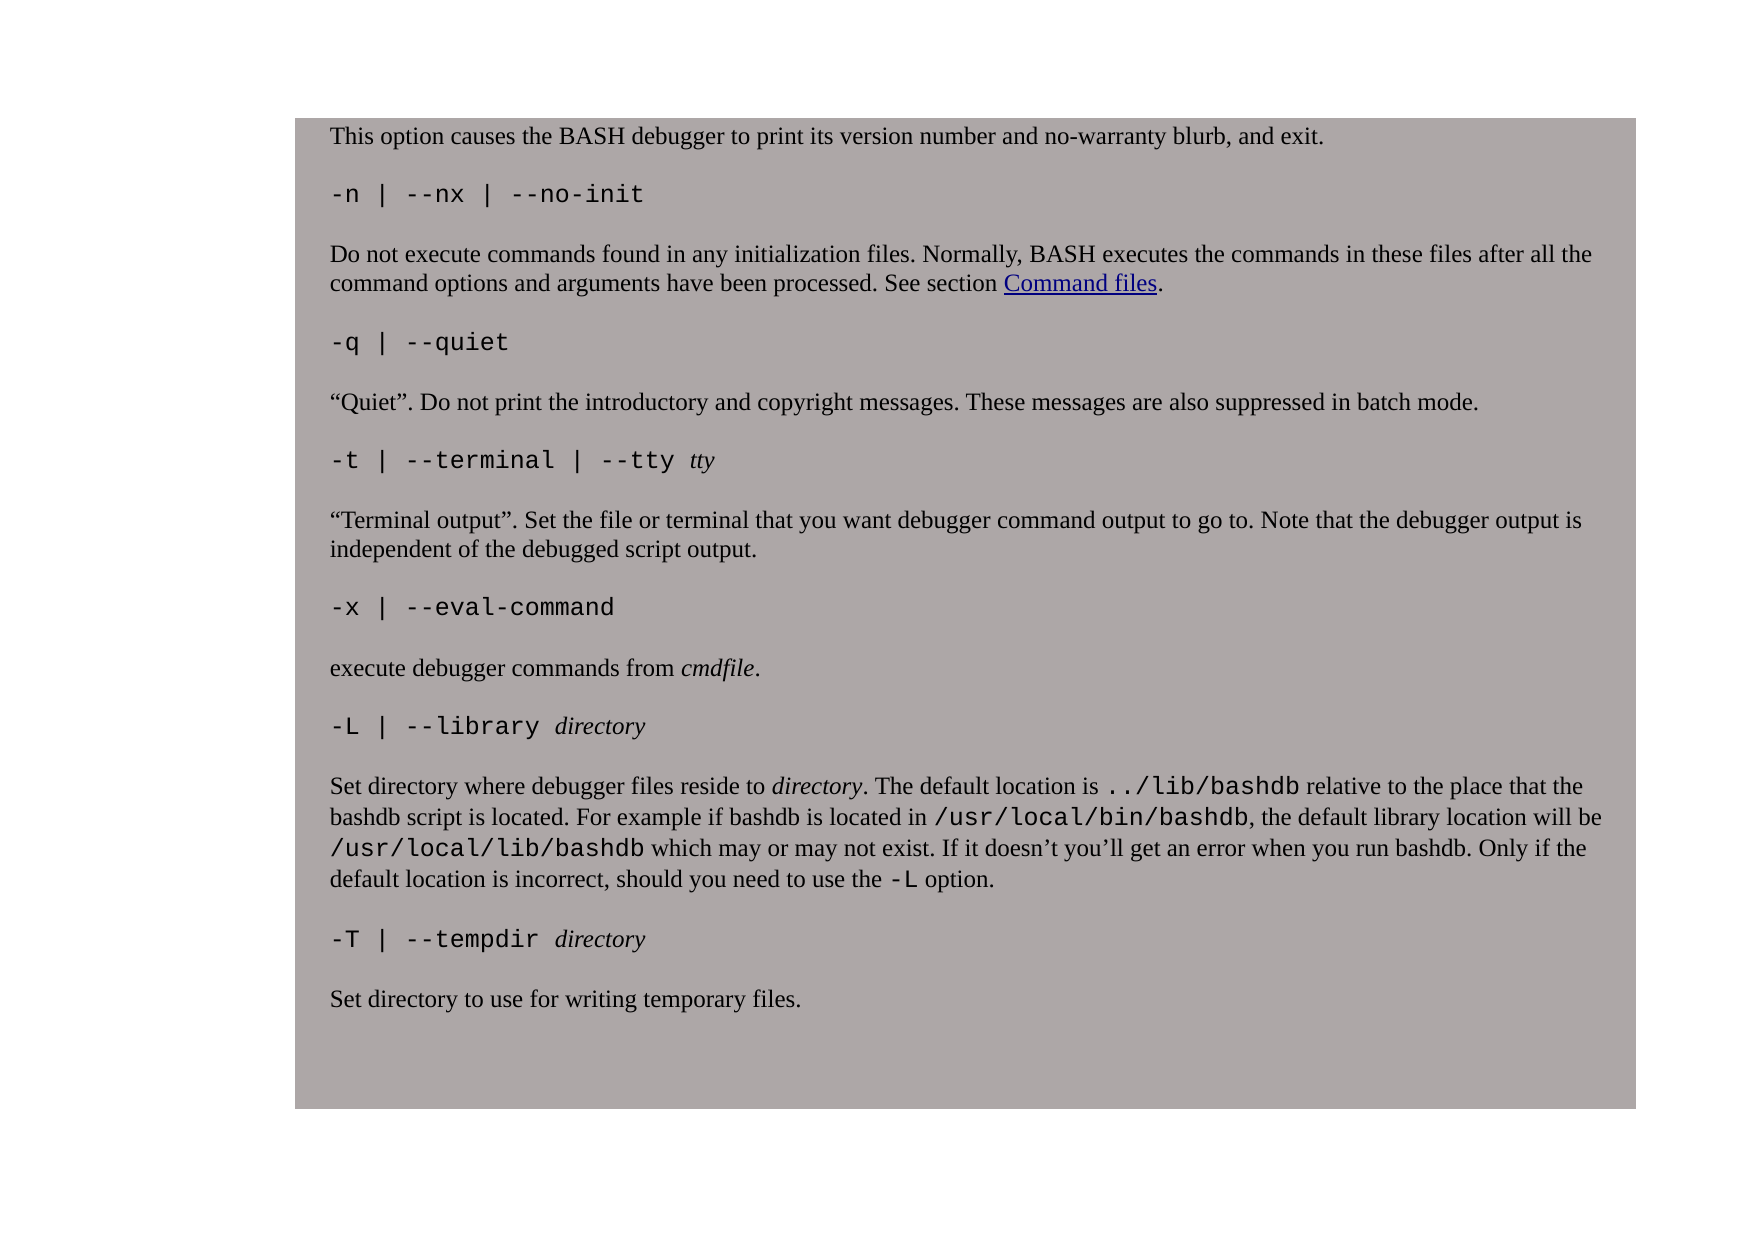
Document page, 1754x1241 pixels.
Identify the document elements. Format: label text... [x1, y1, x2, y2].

table_cell [295, 1046, 1636, 1109]
table_header This option causes the BASH debugger to print its version number and no-warranty blurb, and exit. -n | --nx | --no-init Do not execute commands found in any initialization files. Normally, BASH executes the commands in these files after all the command options and arguments have been processed. See section Command files. -q | --quiet “Quiet”. Do not print the introductory and copyright messages. These messages are also suppressed in batch mode. -t | --terminal | --tty tty “Terminal output”. Set the file or terminal that you want debugger command output to go to. Note that the debugger output is independent of the debugged script output. -x | --eval-command execute debugger commands from cmdfile. -L | --library directory Set directory where debugger files reside to directory. The default location is ../lib/bashdb relative to the place that the bashdb script is located. For example if bashdb is located in /usr/local/bin/bashdb, the default library location will be /usr/local/lib/bashdb which may or may not exist. If it doesn’t you’ll get an error when you run bashdb. Only if the default location is incorrect, should you need to use the -L option. -T | --tempdir directory Set directory to use for writing temporary files. [295, 118, 1636, 1046]
